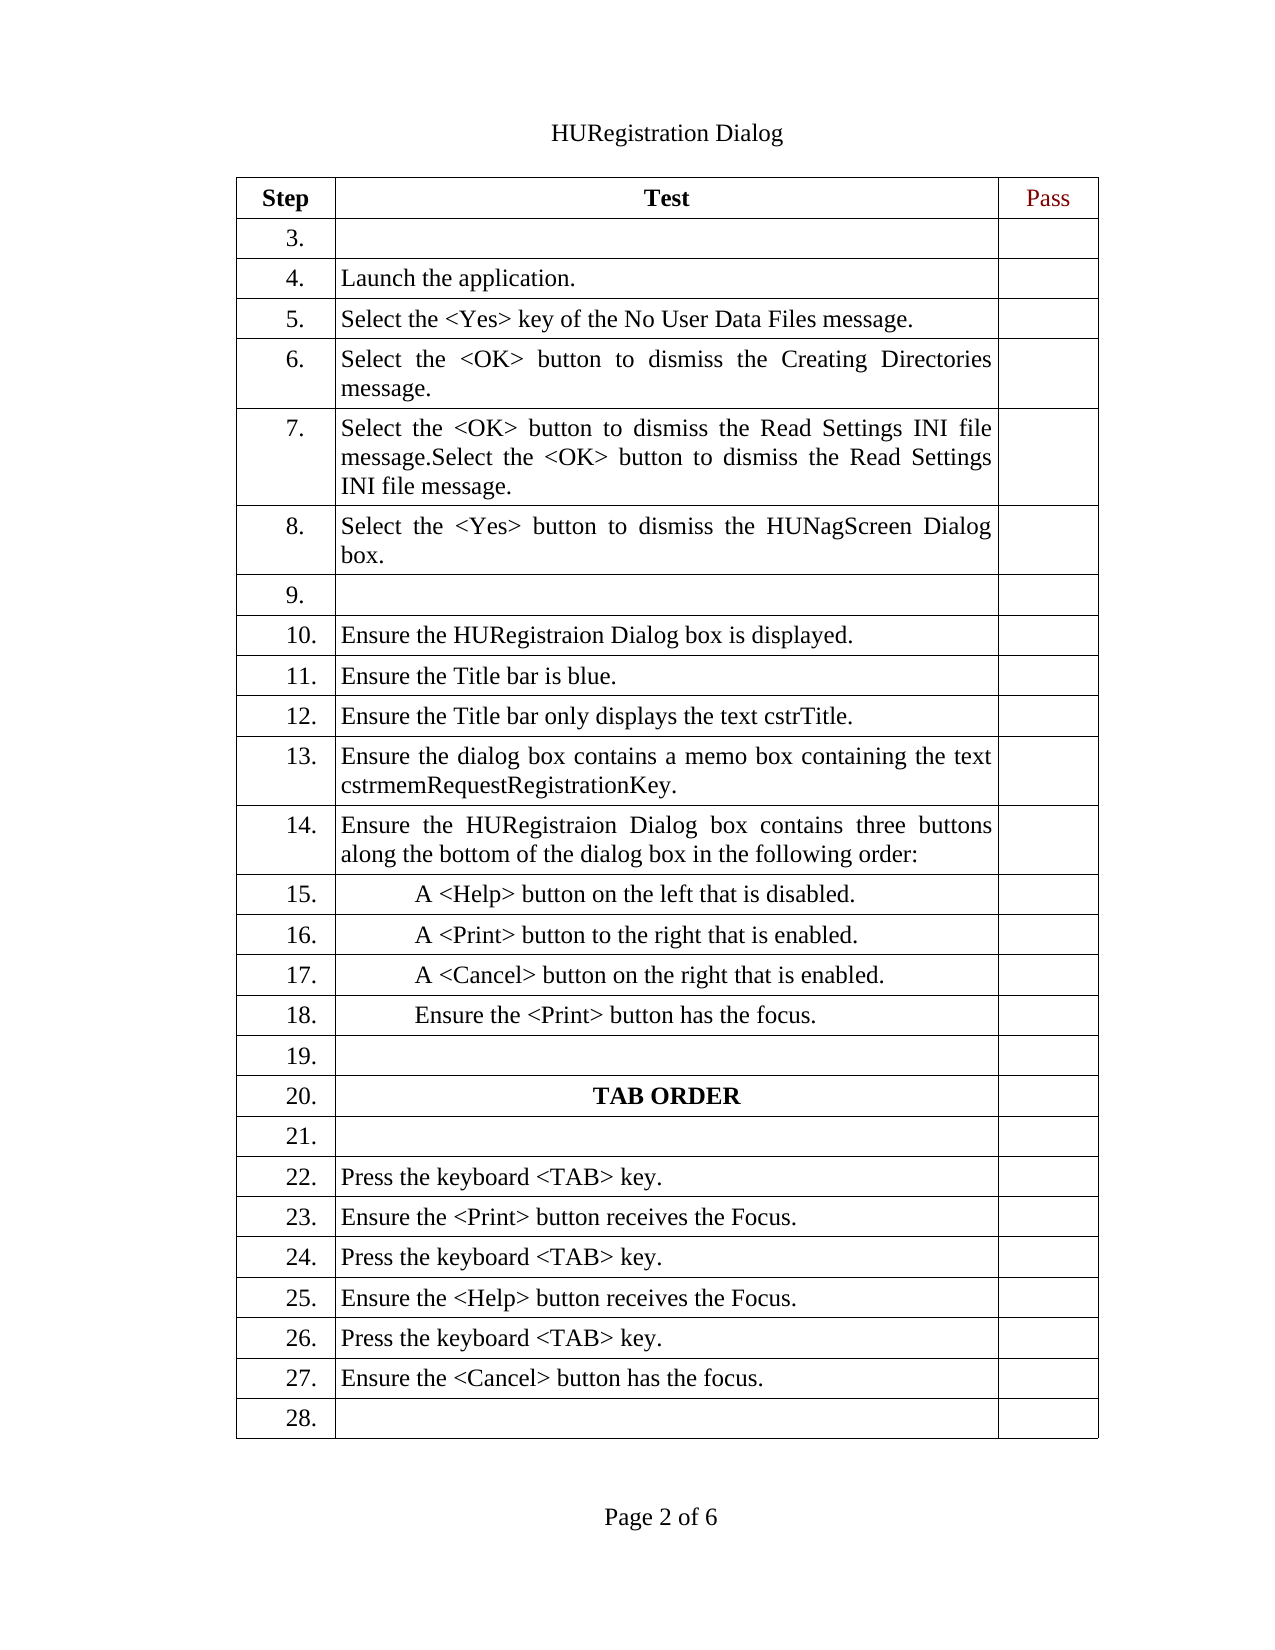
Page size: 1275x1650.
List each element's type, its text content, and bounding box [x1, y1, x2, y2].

table_cell [237, 656, 335, 695]
table_cell [237, 409, 335, 505]
table_cell [999, 1278, 1098, 1317]
table_cell Ensure the dialog box contains a memo box containing the text cstrmemRequestRegistrationKey. [336, 737, 998, 804]
table_cell Ensure the Title bar only displays the text cstrTitle. [336, 696, 998, 736]
table_cell [237, 1359, 335, 1398]
table_cell Launch the application. [336, 259, 998, 298]
table_cell [999, 1399, 1098, 1438]
table_cell [999, 575, 1098, 614]
table_cell Ensure the <Print> button receives the Focus. [336, 1197, 998, 1236]
table_cell [999, 737, 1098, 804]
table_cell Select the <Yes> key of the No User Data Files message. [336, 299, 998, 338]
table_cell Ensure the <Print> button has the focus. [336, 996, 998, 1035]
table_cell [237, 219, 335, 258]
table_cell [237, 339, 335, 407]
table_cell A <Cancel> button on the right that is enabled. [336, 955, 998, 994]
table_cell [999, 955, 1098, 994]
table_header Pass [999, 178, 1098, 217]
table_cell [999, 1237, 1098, 1277]
table_cell [999, 616, 1098, 655]
table_cell [999, 875, 1098, 914]
table_cell [237, 1076, 335, 1116]
table_cell Select the <OK> button to dismiss the Read Settings INI file message.Select the <OK> button to dismiss the Read Settings INI file message. [336, 409, 998, 505]
table_cell [999, 1318, 1098, 1357]
table_cell [237, 1157, 335, 1196]
table_cell A <Print> button to the right that is enabled. [336, 915, 998, 954]
table_cell [999, 219, 1098, 258]
table_cell Ensure the <Help> button receives the Focus. [336, 1278, 998, 1317]
table_cell [999, 996, 1098, 1035]
table_cell [237, 259, 335, 298]
table_cell [999, 1197, 1098, 1236]
table_cell [237, 806, 335, 874]
table_cell [237, 616, 335, 655]
table_cell [237, 575, 335, 614]
table_header Step [237, 178, 335, 217]
table_cell Press the keyboard <TAB> key. [336, 1157, 998, 1196]
table_cell [999, 915, 1098, 954]
table_cell [999, 259, 1098, 298]
table_cell [237, 1278, 335, 1317]
table_cell [237, 1036, 335, 1075]
table_cell Press the keyboard <TAB> key. [336, 1237, 998, 1277]
table_cell Ensure the HURegistraion Dialog box contains three buttons along the bottom of the dialog box in the following order: [336, 806, 998, 874]
table_cell Press the keyboard <TAB> key. [336, 1318, 998, 1357]
table_cell [237, 915, 335, 954]
table_cell [999, 806, 1098, 874]
table_cell [237, 955, 335, 994]
table_cell [237, 1237, 335, 1277]
table_cell [999, 1359, 1098, 1398]
table_header Test [336, 178, 998, 217]
table_cell Ensure the Title bar is blue. [336, 656, 998, 695]
table_cell [237, 506, 335, 574]
table_cell [999, 1076, 1098, 1116]
table_cell Ensure the HURegistraion Dialog box is displayed. [336, 616, 998, 655]
table_cell [336, 1399, 998, 1438]
table_cell TAB ORDER [336, 1076, 998, 1116]
table_cell Ensure the <Cancel> button has the focus. [336, 1359, 998, 1398]
table_cell Select the <Yes> button to dismiss the HUNagScreen Dialog box. [336, 506, 998, 574]
table_cell [999, 1117, 1098, 1156]
table_cell [237, 1117, 335, 1156]
table_cell [237, 875, 335, 914]
table_cell [237, 1399, 335, 1438]
table_cell [999, 696, 1098, 736]
table_cell [336, 1036, 998, 1075]
table_cell [336, 219, 998, 258]
table_cell A <Help> button on the left that is disabled. [336, 875, 998, 914]
table_cell [336, 1117, 998, 1156]
table_cell [237, 299, 335, 338]
table_cell [336, 575, 998, 614]
table_cell [999, 1036, 1098, 1075]
table_cell [999, 1157, 1098, 1196]
table_cell [237, 696, 335, 736]
table_cell [999, 339, 1098, 407]
table_cell [237, 1318, 335, 1357]
table_cell [999, 656, 1098, 695]
table_cell [999, 506, 1098, 574]
table_cell Select the <OK> button to dismiss the Creating Directories message. [336, 339, 998, 407]
table_cell [999, 409, 1098, 505]
table_cell [237, 996, 335, 1035]
table_cell [237, 737, 335, 804]
table_cell [999, 299, 1098, 338]
table_cell [237, 1197, 335, 1236]
